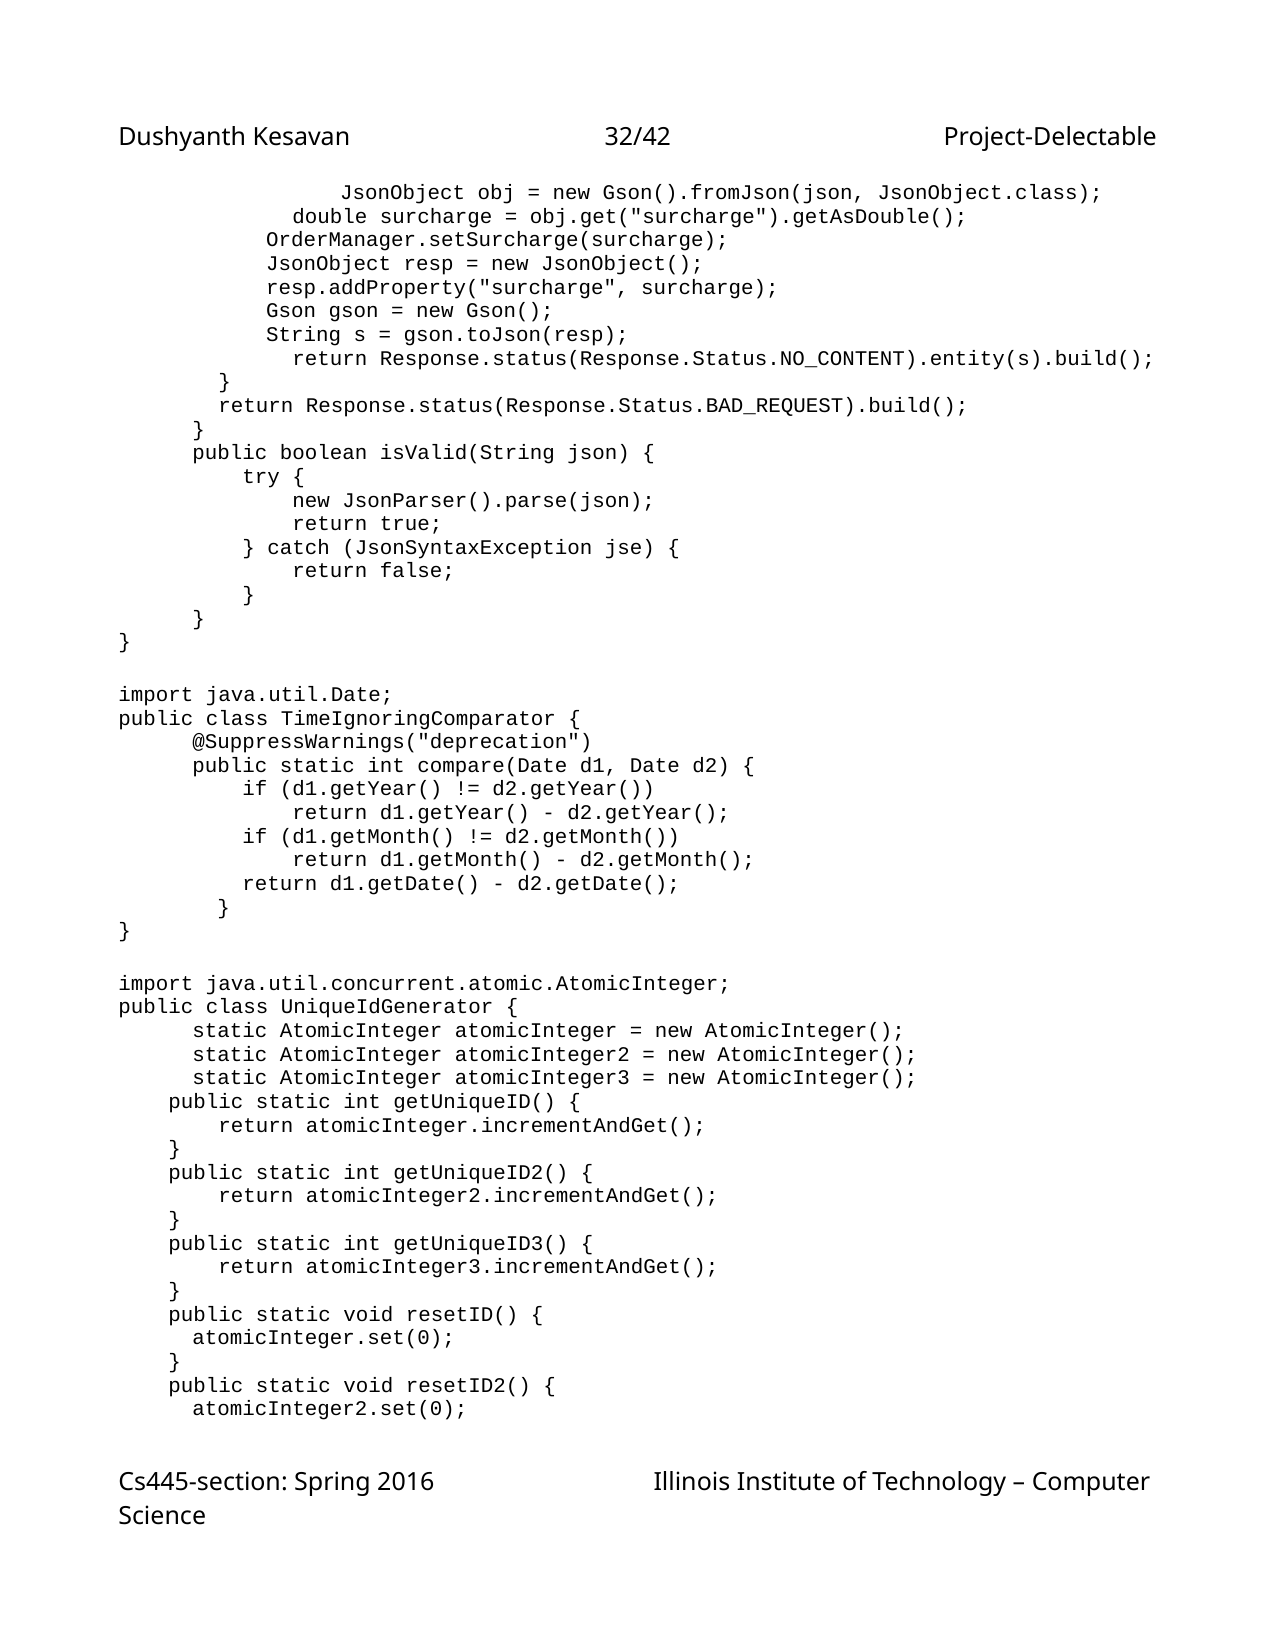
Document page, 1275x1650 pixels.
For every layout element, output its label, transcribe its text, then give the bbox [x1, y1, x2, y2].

text resp.addProperty("surcharge", surcharge); [118, 277, 1157, 300]
text } [118, 1209, 1157, 1233]
text } [118, 1280, 1157, 1304]
text import java.util.concurrent.atomic.AtomicInteger; [118, 973, 1157, 996]
text return atomicInteger3.incrementAndGet(); [118, 1256, 1157, 1280]
text try { [118, 466, 1157, 489]
text } [118, 608, 1157, 631]
text return Response.status(Response.Status.BAD_REQUEST).build(); [118, 395, 1157, 419]
text JsonObject resp = new JsonObject(); [118, 253, 1157, 277]
text new JsonParser().parse(json); [118, 489, 1157, 513]
text Gson gson = new Gson(); [118, 300, 1157, 324]
text public boolean isValid(String json) { [118, 442, 1157, 466]
text } [118, 631, 1157, 655]
text public class UniqueIdGenerator { [118, 996, 1157, 1020]
text return atomicInteger.incrementAndGet(); [118, 1114, 1157, 1138]
text } [118, 1351, 1157, 1375]
text return d1.getDate() - d2.getDate(); [118, 873, 1157, 897]
text return true; [118, 513, 1157, 537]
text public static int getUniqueID() { [118, 1091, 1157, 1114]
text public class TimeIgnoringComparator { [118, 707, 1157, 731]
text return false; [118, 561, 1157, 584]
text } [118, 897, 1157, 920]
text public static int compare(Date d1, Date d2) { [118, 755, 1157, 778]
text atomicInteger.set(0); [118, 1327, 1157, 1351]
text } [118, 371, 1157, 395]
text if (d1.getMonth() != d2.getMonth()) [118, 826, 1157, 849]
text atomicInteger2.set(0); [118, 1398, 1157, 1422]
text if (d1.getYear() != d2.getYear()) [118, 778, 1157, 802]
text import java.util.Date; [118, 684, 1157, 707]
text public static int getUniqueID3() { [118, 1233, 1157, 1256]
text JsonObject obj = new Gson().fromJson(json, JsonObject.class); [118, 182, 1157, 206]
text double surcharge = obj.get("surcharge").getAsDouble(); [118, 206, 1157, 229]
text public static void resetID2() { [118, 1375, 1157, 1398]
text return Response.status(Response.Status.NO_CONTENT).entity(s).build(); [118, 348, 1157, 371]
text public static int getUniqueID2() { [118, 1162, 1157, 1186]
text } [118, 419, 1157, 442]
text public static void resetID() { [118, 1304, 1157, 1327]
text } catch (JsonSyntaxException jse) { [118, 537, 1157, 561]
text } [118, 920, 1157, 944]
text } [118, 1138, 1157, 1162]
text return d1.getMonth() - d2.getMonth(); [118, 849, 1157, 873]
text static AtomicInteger atomicInteger2 = new AtomicInteger(); [118, 1044, 1157, 1067]
text static AtomicInteger atomicInteger3 = new AtomicInteger(); [118, 1067, 1157, 1091]
text @SuppressWarnings("deprecation") [118, 731, 1157, 755]
text } [118, 584, 1157, 608]
text String s = gson.toJson(resp); [118, 324, 1157, 348]
text static AtomicInteger atomicInteger = new AtomicInteger(); [118, 1020, 1157, 1044]
text OrderManager.setSurcharge(surcharge); [118, 229, 1157, 253]
text return d1.getYear() - d2.getYear(); [118, 802, 1157, 826]
text return atomicInteger2.incrementAndGet(); [118, 1186, 1157, 1209]
